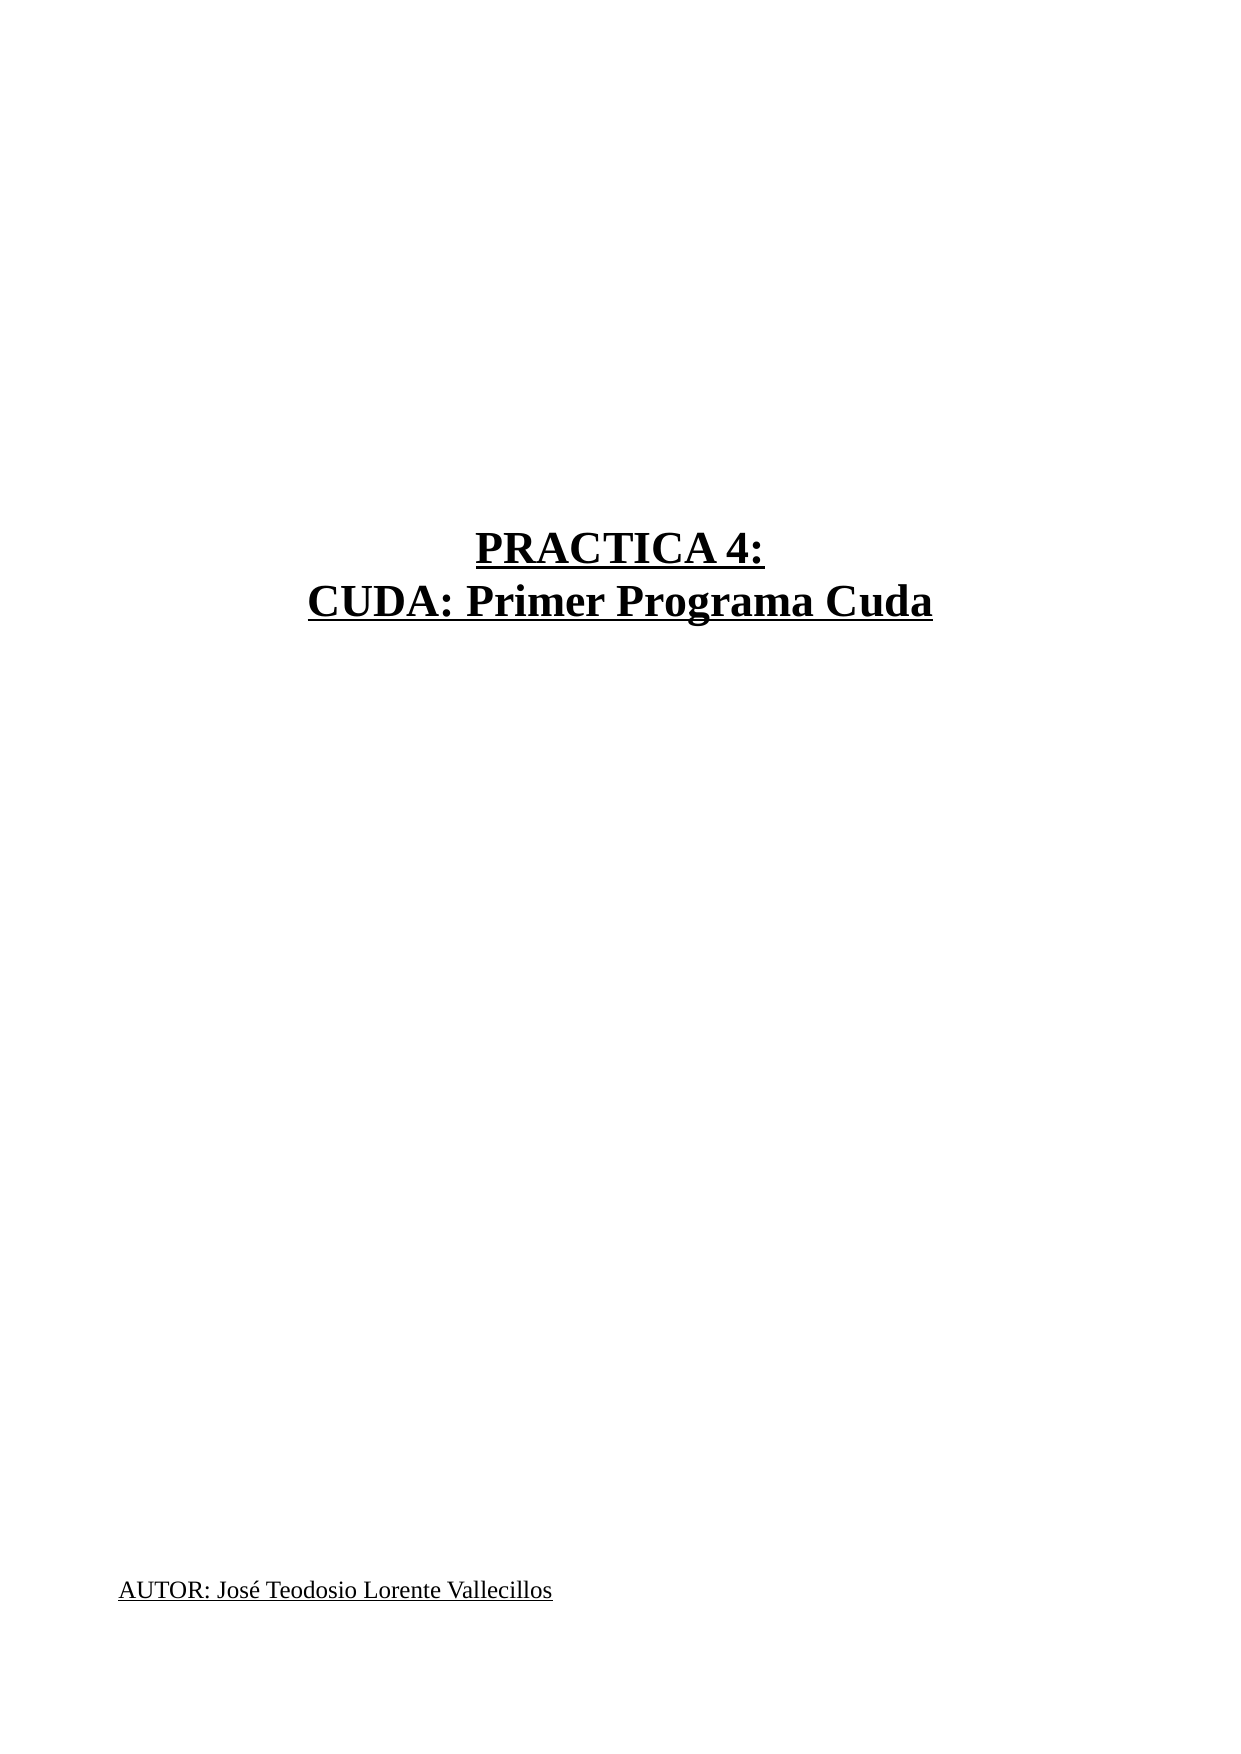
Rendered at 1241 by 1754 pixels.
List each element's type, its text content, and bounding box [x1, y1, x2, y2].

text CUDA: Primer Programa Cuda [118, 573, 1122, 626]
text AUTOR: José Teodosio Lorente Vallecillos [118, 1575, 1122, 1603]
text PRACTICA 4: [118, 521, 1122, 573]
